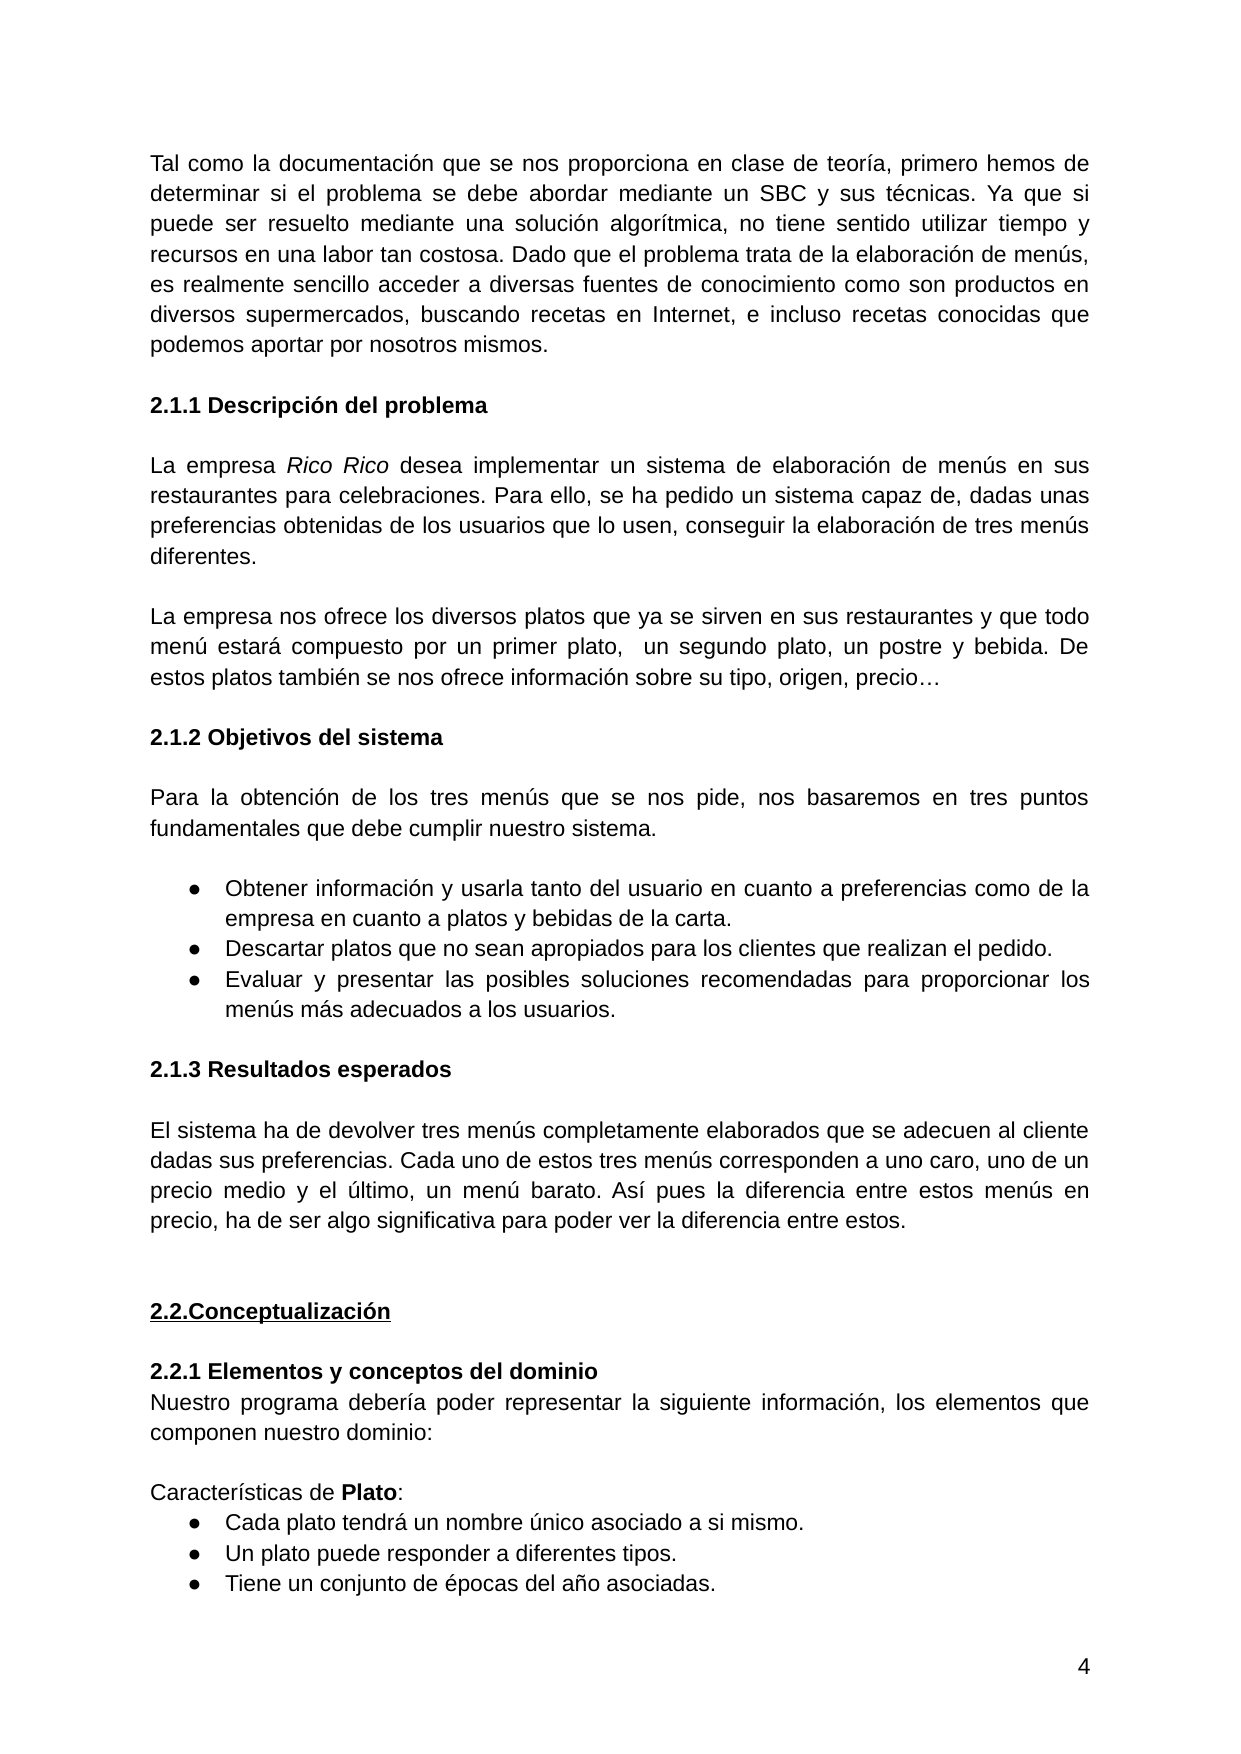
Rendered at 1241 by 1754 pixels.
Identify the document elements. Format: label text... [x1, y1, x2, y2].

text El sistema ha de devolver tres menús completamente elaborados que se adecuen al cliente dadas sus preferencias. Cada uno de estos tres menús corresponden a uno caro, uno de un precio medio y el último, un menú barato. Así pues la diferencia entre estos menús en precio, ha de ser algo significativa para poder ver la diferencia entre estos. [150, 1117, 1090, 1234]
text 2.1.2 Objetivos del sistema [150, 724, 1090, 750]
list Obtener información y usarla tanto del usuario en cuanto a preferencias como de la empresa en cuanto a platos y bebidas de la carta. [187, 875, 1090, 932]
list Evaluar y presentar las posibles soluciones recomendadas para proporcionar los menús más adecuados a los usuarios. [187, 966, 1090, 1022]
text 2.2.1 Elementos y conceptos del dominio [150, 1358, 1090, 1385]
list Un plato puede responder a diferentes tipos. [187, 1539, 1090, 1566]
list Cada plato tendrá un nombre único asociado a si mismo. [187, 1509, 1090, 1536]
list Descartar platos que no sean apropiados para los clientes que realizan el pedido. [187, 935, 1090, 962]
text La empresa Rico Rico desea implementar un sistema de elaboración de menús en sus restaurantes para celebraciones. Para ello, se ha pedido un sistema capaz de, dadas unas preferencias obtenidas de los usuarios que lo usen, conseguir la elaboración de tres menús diferentes. [150, 452, 1090, 569]
text 2.1.1 Descripción del problema [150, 392, 1090, 418]
text Características de Plato: [150, 1479, 1090, 1506]
text La empresa nos ofrece los diversos platos que ya se sirven en sus restaurantes y que todo menú estará compuesto por un primer plato, un segundo plato, un postre y bebida. De estos platos también se nos ofrece información sobre su tipo, origen, precio… [150, 603, 1090, 690]
text 2.1.3 Resultados esperados [150, 1056, 1090, 1083]
list Tiene un conjunto de épocas del año asociadas. [187, 1570, 1090, 1596]
text 2.2.Conceptualización [150, 1298, 1090, 1324]
text Nuestro programa debería poder representar la siguiente información, los elementos que componen nuestro dominio: [150, 1388, 1090, 1445]
text Para la obtención de los tres menús que se nos pide, nos basaremos en tres puntos fundamentales que debe cumplir nuestro sistema. [150, 784, 1090, 841]
text Tal como la documentación que se nos proporciona en clase de teoría, primero hemos de determinar si el problema se debe abordar mediante un SBC y sus técnicas. Ya que si puede ser resuelto mediante una solución algorítmica, no tiene sentido utilizar tiempo y recursos en una labor tan costosa. Dado que el problema trata de la elaboración de menús, es realmente sencillo acceder a diversas fuentes de conocimiento como son productos en diversos supermercados, buscando recetas en Internet, e incluso recetas conocidas que podemos aportar por nosotros mismos. [150, 150, 1090, 358]
